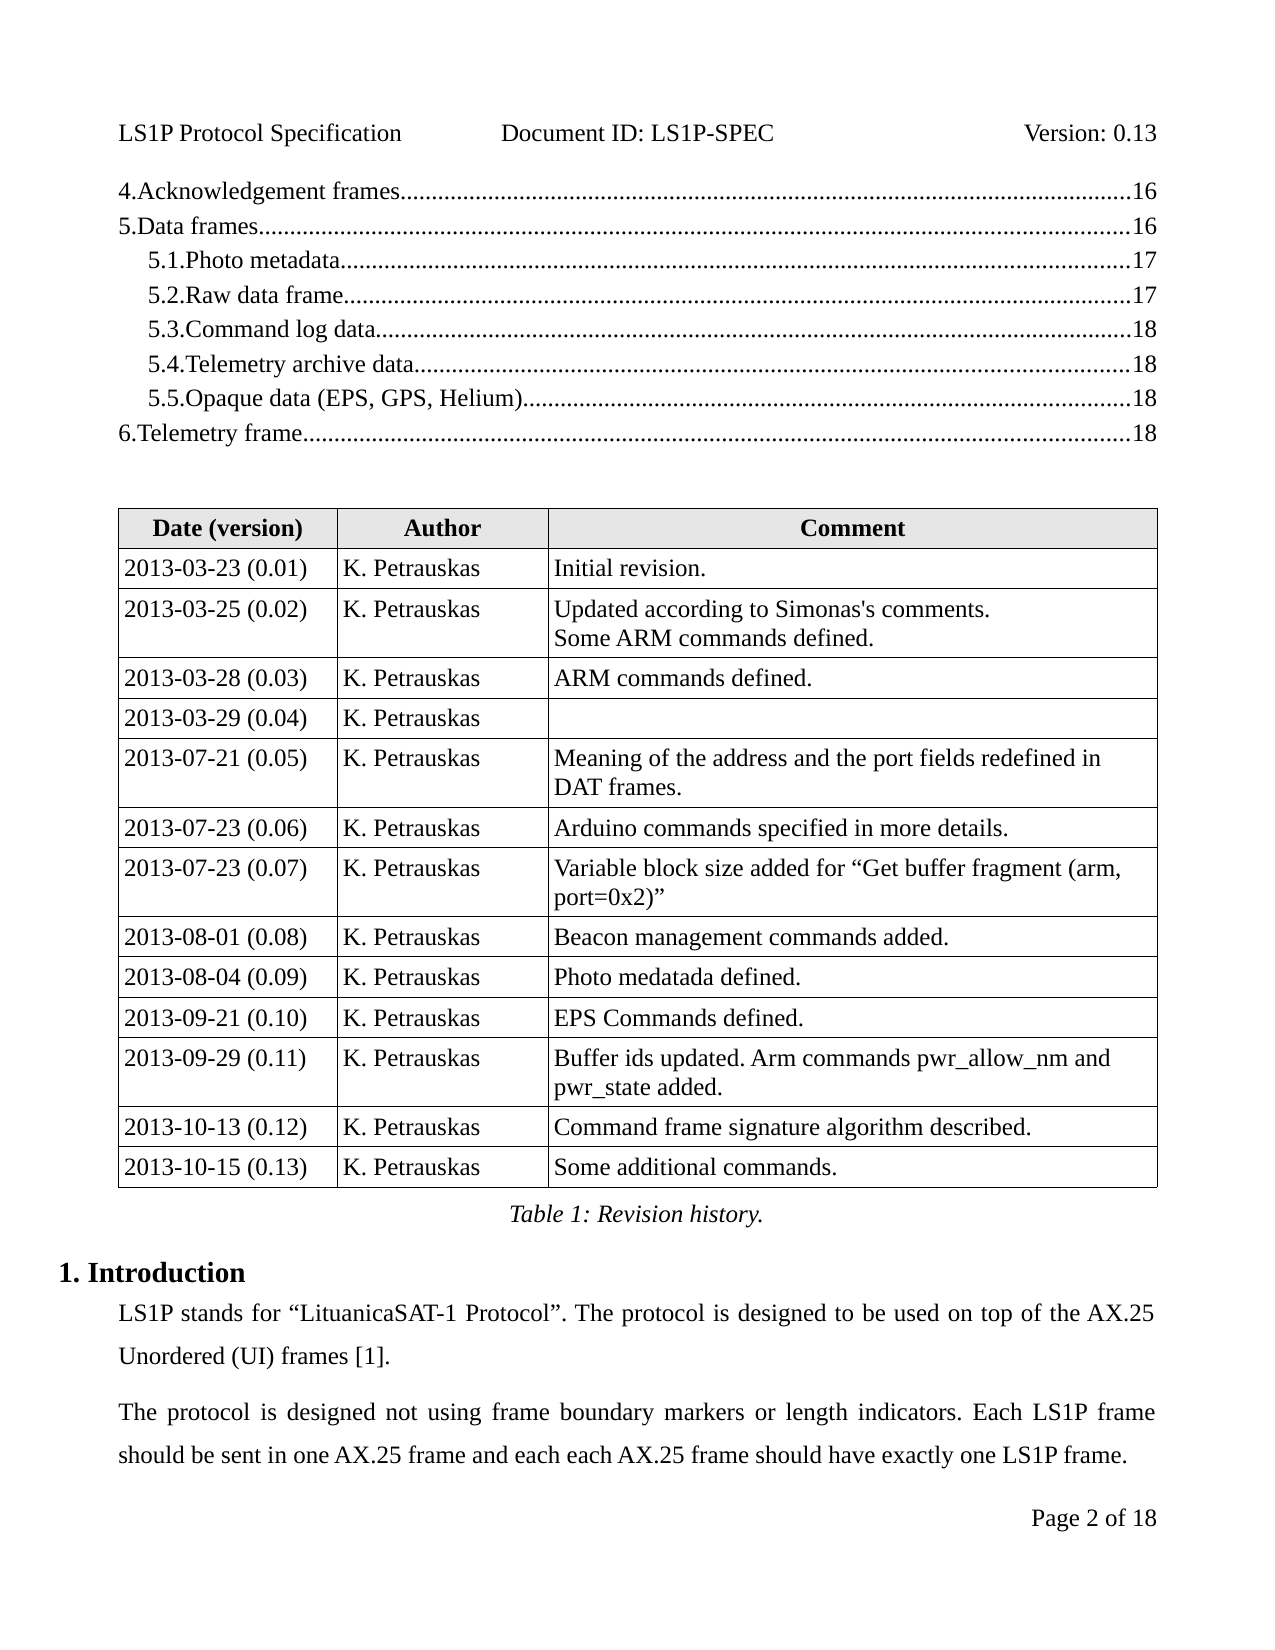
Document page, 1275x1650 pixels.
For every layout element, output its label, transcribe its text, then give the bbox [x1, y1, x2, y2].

table_cell ARM commands defined. [549, 658, 1157, 697]
table_cell Command frame signature algorithm described. [549, 1107, 1157, 1146]
table_cell EPS Commands defined. [549, 998, 1157, 1037]
table_cell 2013-07-21 (0.05) [119, 739, 337, 807]
table_cell Updated according to Simonas's comments. Some ARM commands defined. [549, 589, 1157, 657]
table_cell Some additional commands. [549, 1147, 1157, 1187]
table_cell 2013-09-29 (0.11) [119, 1038, 337, 1106]
text 6.Telemetry frame 18 [118, 418, 1157, 446]
table_cell [549, 699, 1157, 738]
table_cell 2013-03-28 (0.03) [119, 658, 337, 697]
text LS1P stands for “LituanicaSAT-1 Protocol”. The protocol is designed to be used on top of the AX.25 Unordered (UI) frames [1]. [118, 1298, 1157, 1370]
table_cell Meaning of the address and the port fields redefined in DAT frames. [549, 739, 1157, 807]
table_header Author [338, 509, 548, 548]
table_cell 2013-10-13 (0.12) [119, 1107, 337, 1146]
text Table 1: Revision history. [118, 1199, 1157, 1228]
text 5.2.Raw data frame 17 [148, 280, 1157, 308]
table_header Comment [549, 509, 1157, 548]
table_cell K. Petrauskas [338, 1147, 548, 1187]
text 5.5.Opaque data (EPS, GPS, Helium) 18 [148, 383, 1157, 412]
table_cell 2013-08-01 (0.08) [119, 917, 337, 956]
table_cell K. Petrauskas [338, 549, 548, 588]
table_cell Buffer ids updated. Arm commands pwr_allow_nm and pwr_state added. [549, 1038, 1157, 1106]
table_cell K. Petrauskas [338, 1038, 548, 1106]
text 5.Data frames 16 [118, 211, 1157, 239]
table_cell K. Petrauskas [338, 589, 548, 657]
table_cell K. Petrauskas [338, 998, 548, 1037]
table_cell K. Petrauskas [338, 658, 548, 697]
table_cell Variable block size added for “Get buffer fragment (arm, port=0x2)” [549, 848, 1157, 916]
table_cell Photo medatada defined. [549, 957, 1157, 997]
table_cell K. Petrauskas [338, 808, 548, 847]
table_cell 2013-03-29 (0.04) [119, 699, 337, 738]
table_cell 2013-08-04 (0.09) [119, 957, 337, 997]
table_cell K. Petrauskas [338, 699, 548, 738]
table_cell Beacon management commands added. [549, 917, 1157, 956]
text 4.Acknowledgement frames 16 [118, 176, 1157, 205]
table_cell K. Petrauskas [338, 1107, 548, 1146]
table_cell 2013-09-21 (0.10) [119, 998, 337, 1037]
subtitle Introduction [58, 1256, 1157, 1289]
table_cell K. Petrauskas [338, 917, 548, 956]
table_cell 2013-07-23 (0.07) [119, 848, 337, 916]
table_cell Arduino commands specified in more details. [549, 808, 1157, 847]
table_header Date (version) [119, 509, 337, 548]
table_cell 2013-03-25 (0.02) [119, 589, 337, 657]
table_cell K. Petrauskas [338, 848, 548, 916]
text 5.3.Command log data 18 [148, 314, 1157, 343]
table_cell K. Petrauskas [338, 957, 548, 997]
table_cell 2013-03-23 (0.01) [119, 549, 337, 588]
table_cell K. Petrauskas [338, 739, 548, 807]
text The protocol is designed not using frame boundary markers or length indicators. Each LS1P frame should be sent in one AX.25 frame and each each AX.25 frame should have exactly one LS1P frame. [118, 1397, 1157, 1468]
table_cell 2013-10-15 (0.13) [119, 1147, 337, 1187]
text 5.1.Photo metadata 17 [148, 245, 1157, 274]
text 5.4.Telemetry archive data 18 [148, 349, 1157, 377]
table_cell 2013-07-23 (0.06) [119, 808, 337, 847]
table_cell Initial revision. [549, 549, 1157, 588]
